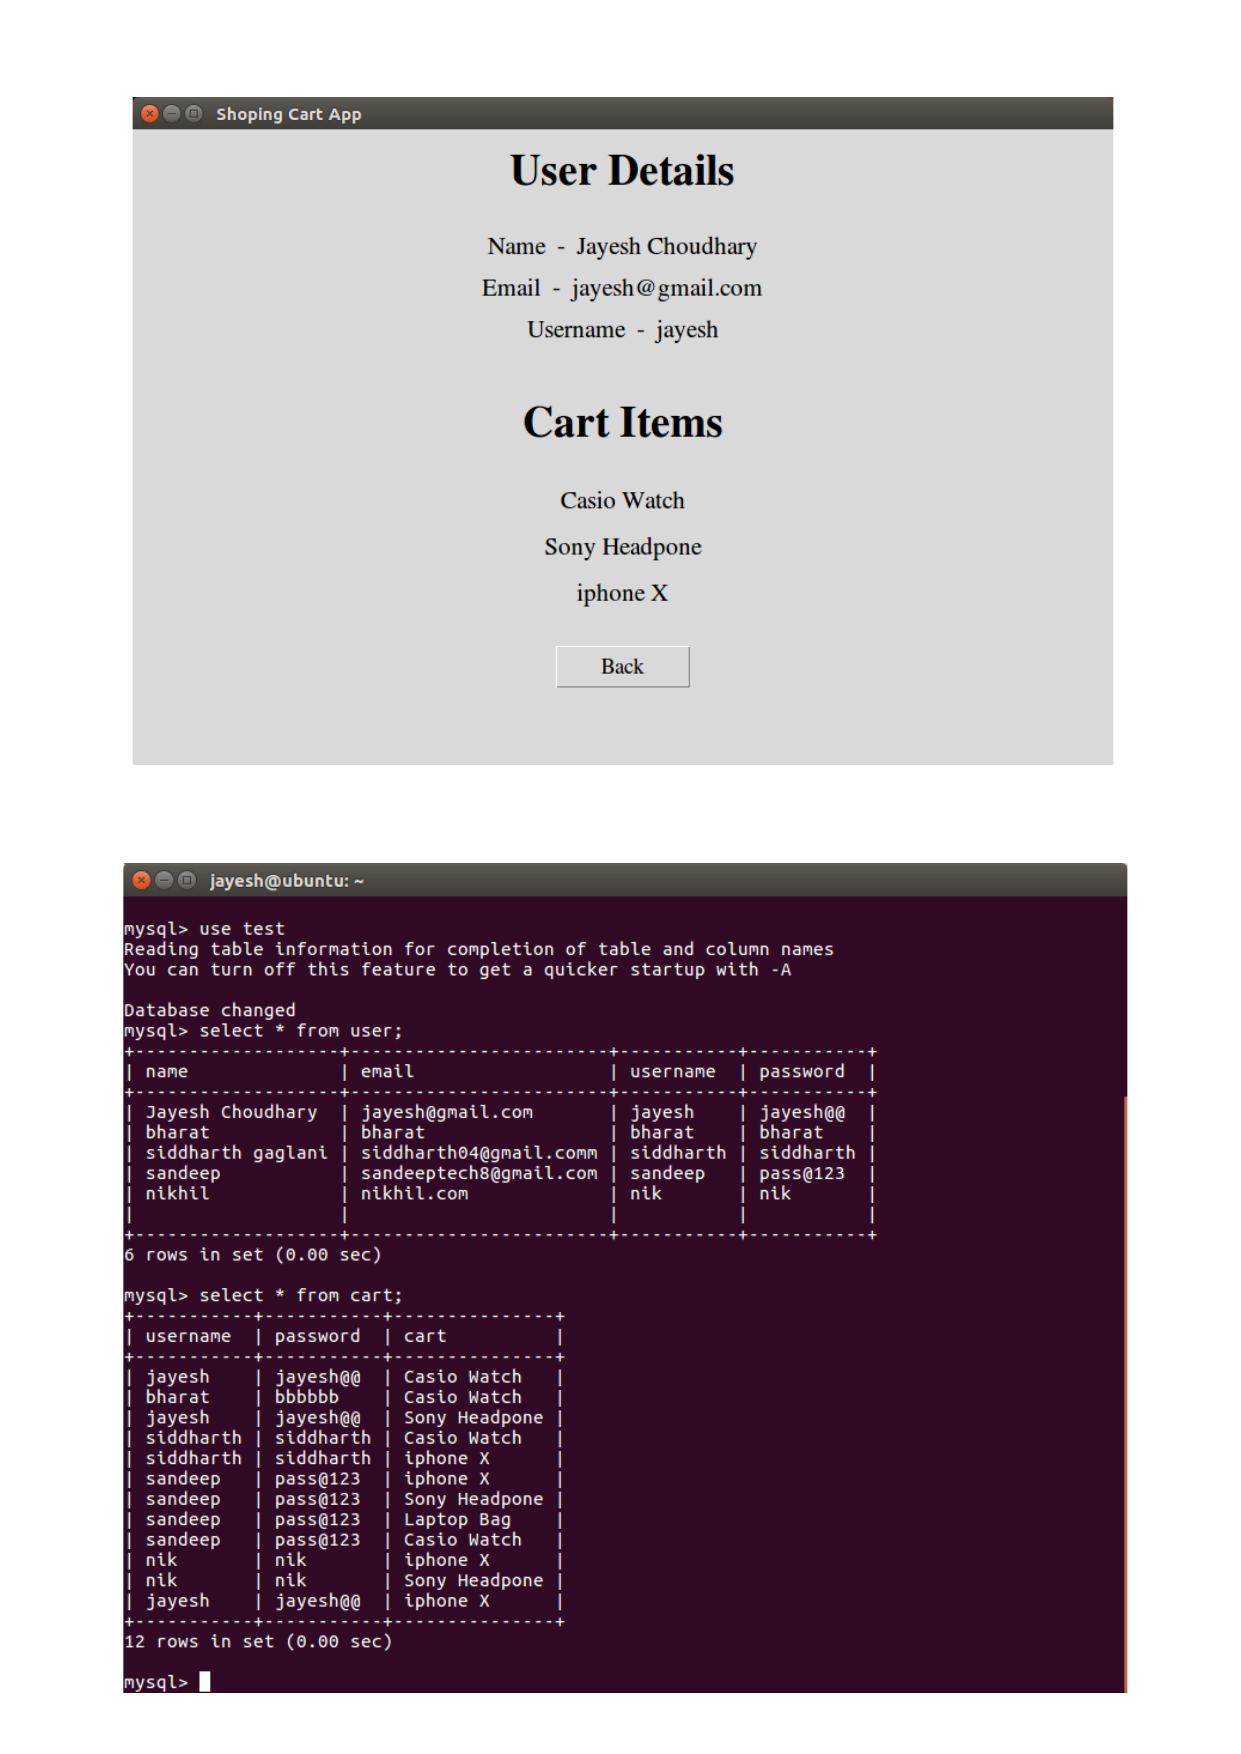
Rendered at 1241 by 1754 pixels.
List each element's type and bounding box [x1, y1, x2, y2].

picture [132, 97, 1114, 765]
picture [123, 863, 1128, 1693]
